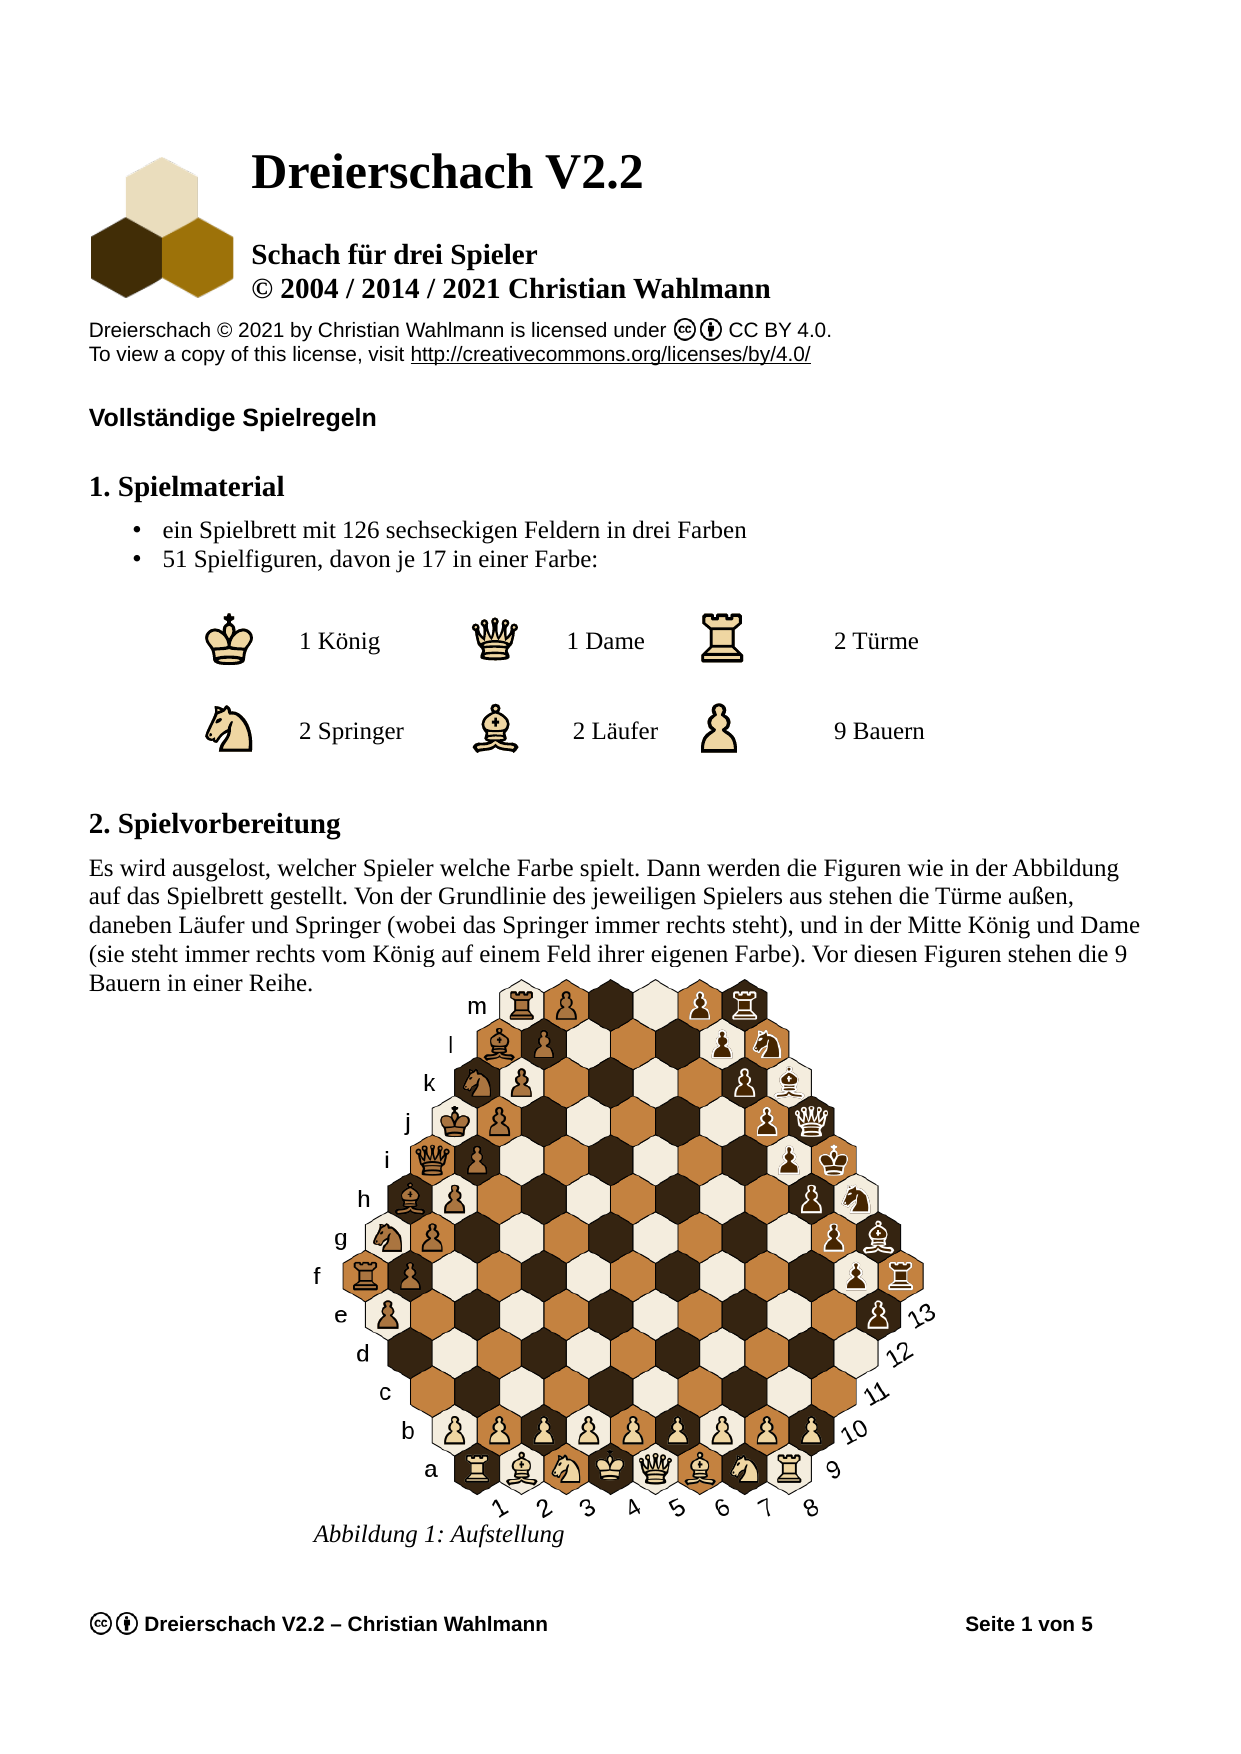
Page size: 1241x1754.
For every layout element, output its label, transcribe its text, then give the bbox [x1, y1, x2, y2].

subtitle Vollständige Spielregeln [88, 403, 1152, 432]
table_header [162, 602, 296, 692]
text Es wird ausgelost, welcher Spieler welche Farbe spielt. Dann werden die Figuren wie in der Abbildung auf das Spielbrett gestellt. Von der Grundlinie des jeweiligen Spielers aus stehen die Türme außen, daneben Läufer und Springer (wobei das Springer immer rechts steht), und in der Mitte König und Dame (sie steht immer rechts vom König auf einem Feld ihrer eigenen Farbe). Vor diesen Figuren stehen die 9 Bauern in einer Reihe. [88, 853, 1152, 996]
subtitle Schach für drei Spieler © 2004 / 2014 / 2021 Christian Wahlmann [88, 237, 1152, 304]
list 51 Spielfiguren, davon je 17 in einer Farbe: [133, 544, 1152, 573]
text Dreierschach © 2021 by Christian Wahlmann is licensed under CC BY 4.0. To view a copy of this license, visit http://creativecommons.org/licenses/by/4.0/ [88, 317, 1152, 366]
picture [313, 979, 936, 1519]
text Abbildung 1: Aufstellung [313, 1519, 935, 1547]
picture [88, 1610, 139, 1636]
list ein Spielbrett mit 126 sechseckigen Feldern in drei Farben [133, 516, 1152, 544]
table_cell [162, 693, 296, 782]
table_header [697, 602, 831, 692]
subtitle 1. Spielmaterial [88, 469, 1152, 503]
table_header 1 Dame [564, 602, 697, 692]
subtitle Dreierschach V2.2 [88, 142, 1152, 200]
table_cell 9 Bauern [831, 693, 965, 782]
subtitle 2. Spielvorbereitung [88, 807, 1152, 840]
table_header 1 König [296, 602, 430, 692]
picture [91, 157, 234, 300]
table_cell 2 Läufer [564, 693, 697, 782]
picture [672, 316, 723, 342]
table_cell [430, 693, 563, 782]
table_cell 2 Springer [296, 693, 430, 782]
table_cell [697, 693, 831, 782]
table_header [430, 602, 563, 692]
table_header 2 Türme [831, 602, 965, 692]
